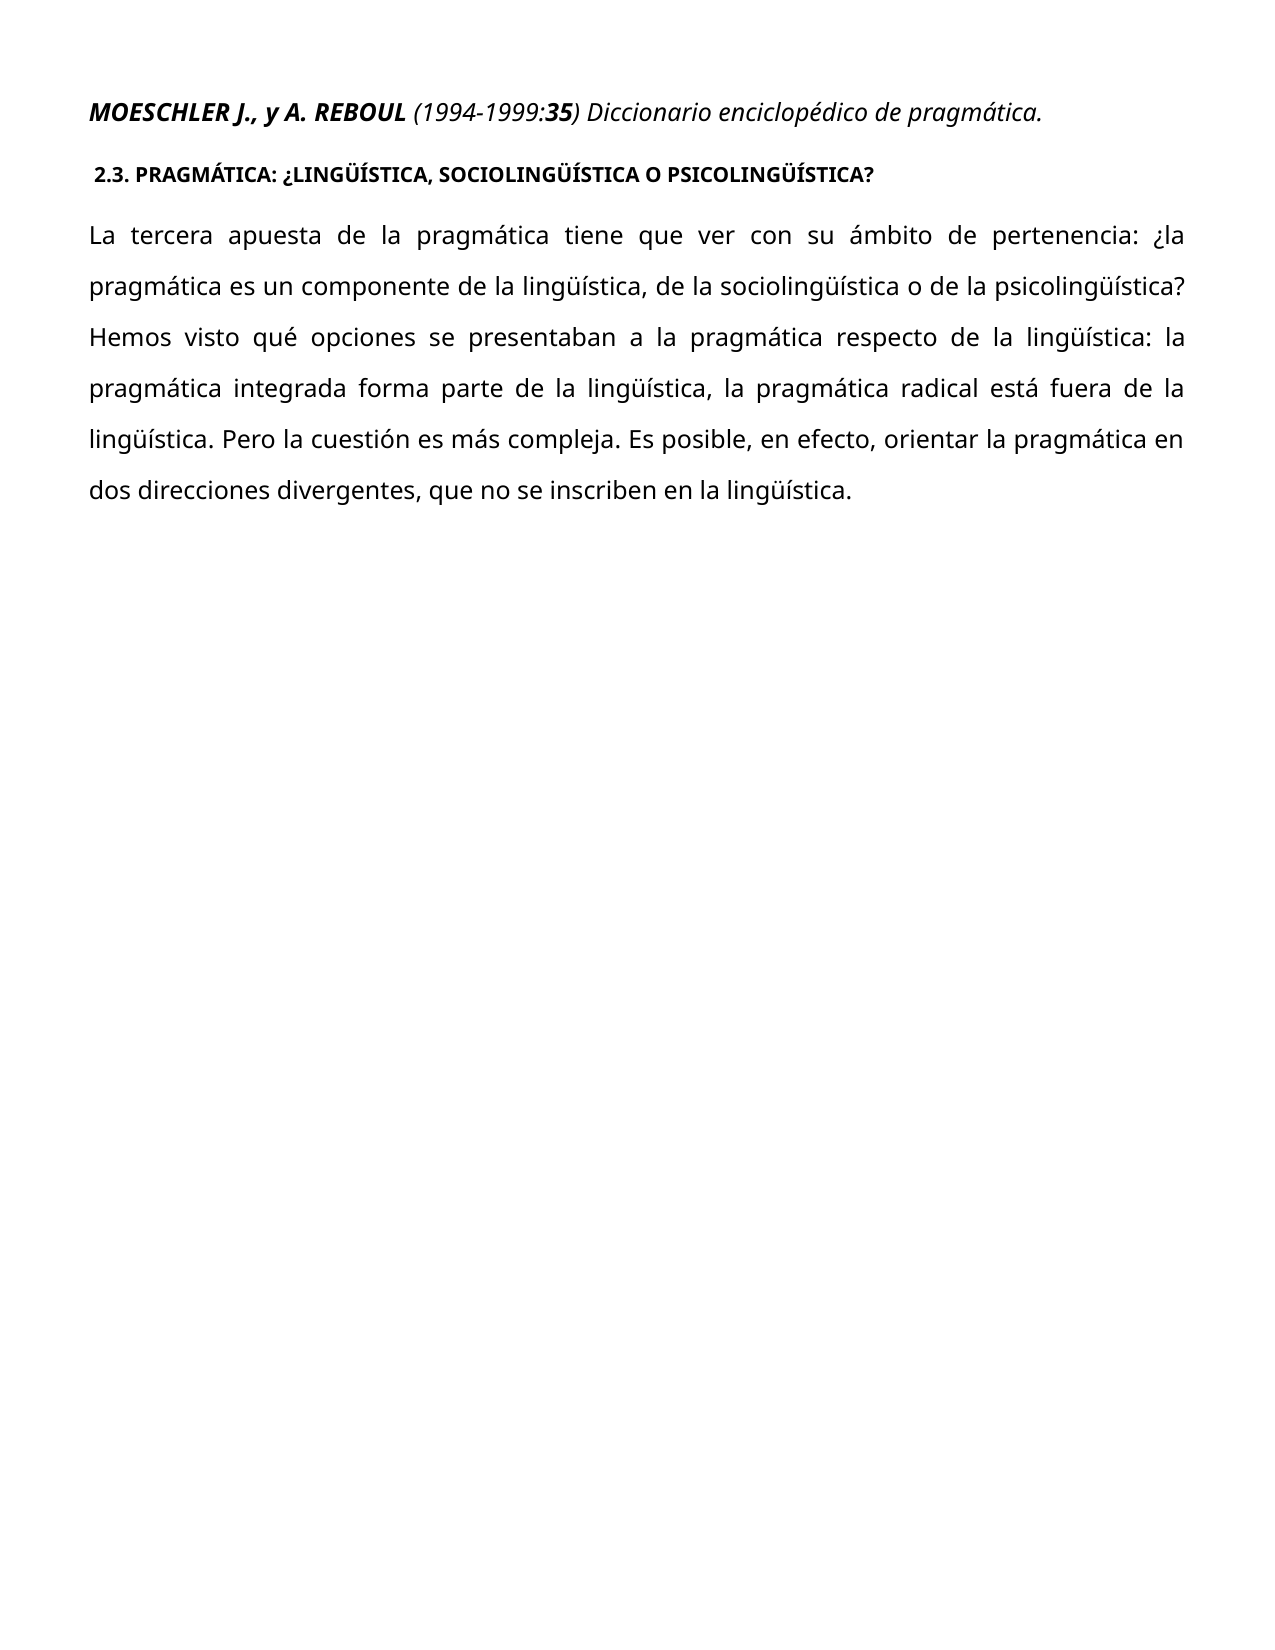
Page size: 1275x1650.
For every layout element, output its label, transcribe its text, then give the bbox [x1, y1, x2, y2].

text 2.3. PRAGMÁTICA: ¿LINGÜÍSTICA, SOCIOLINGÜÍSTICA O PSICOLINGÜÍSTICA? [88, 160, 1186, 188]
text La tercera apuesta de la pragmática tiene que ver con su ámbito de pertenencia: ¿la pragmática es un componente de la lingüística, de la sociolingüística o de la psicolingüística? Hemos visto qué opciones se presentaban a la pragmática respecto de la lingüística: la pragmática integrada forma parte de la lingüística, la pragmática radical está fuera de la lingüística. Pero la cuestión es más compleja. Es posible, en efecto, orientar la pragmática en dos direcciones divergentes, que no se inscriben en la lingüística. [88, 217, 1186, 507]
text MOESCHLER J., y A. REBOUL (1994-1999:35) Diccionario enciclopédico de pragmática. [88, 94, 1186, 128]
